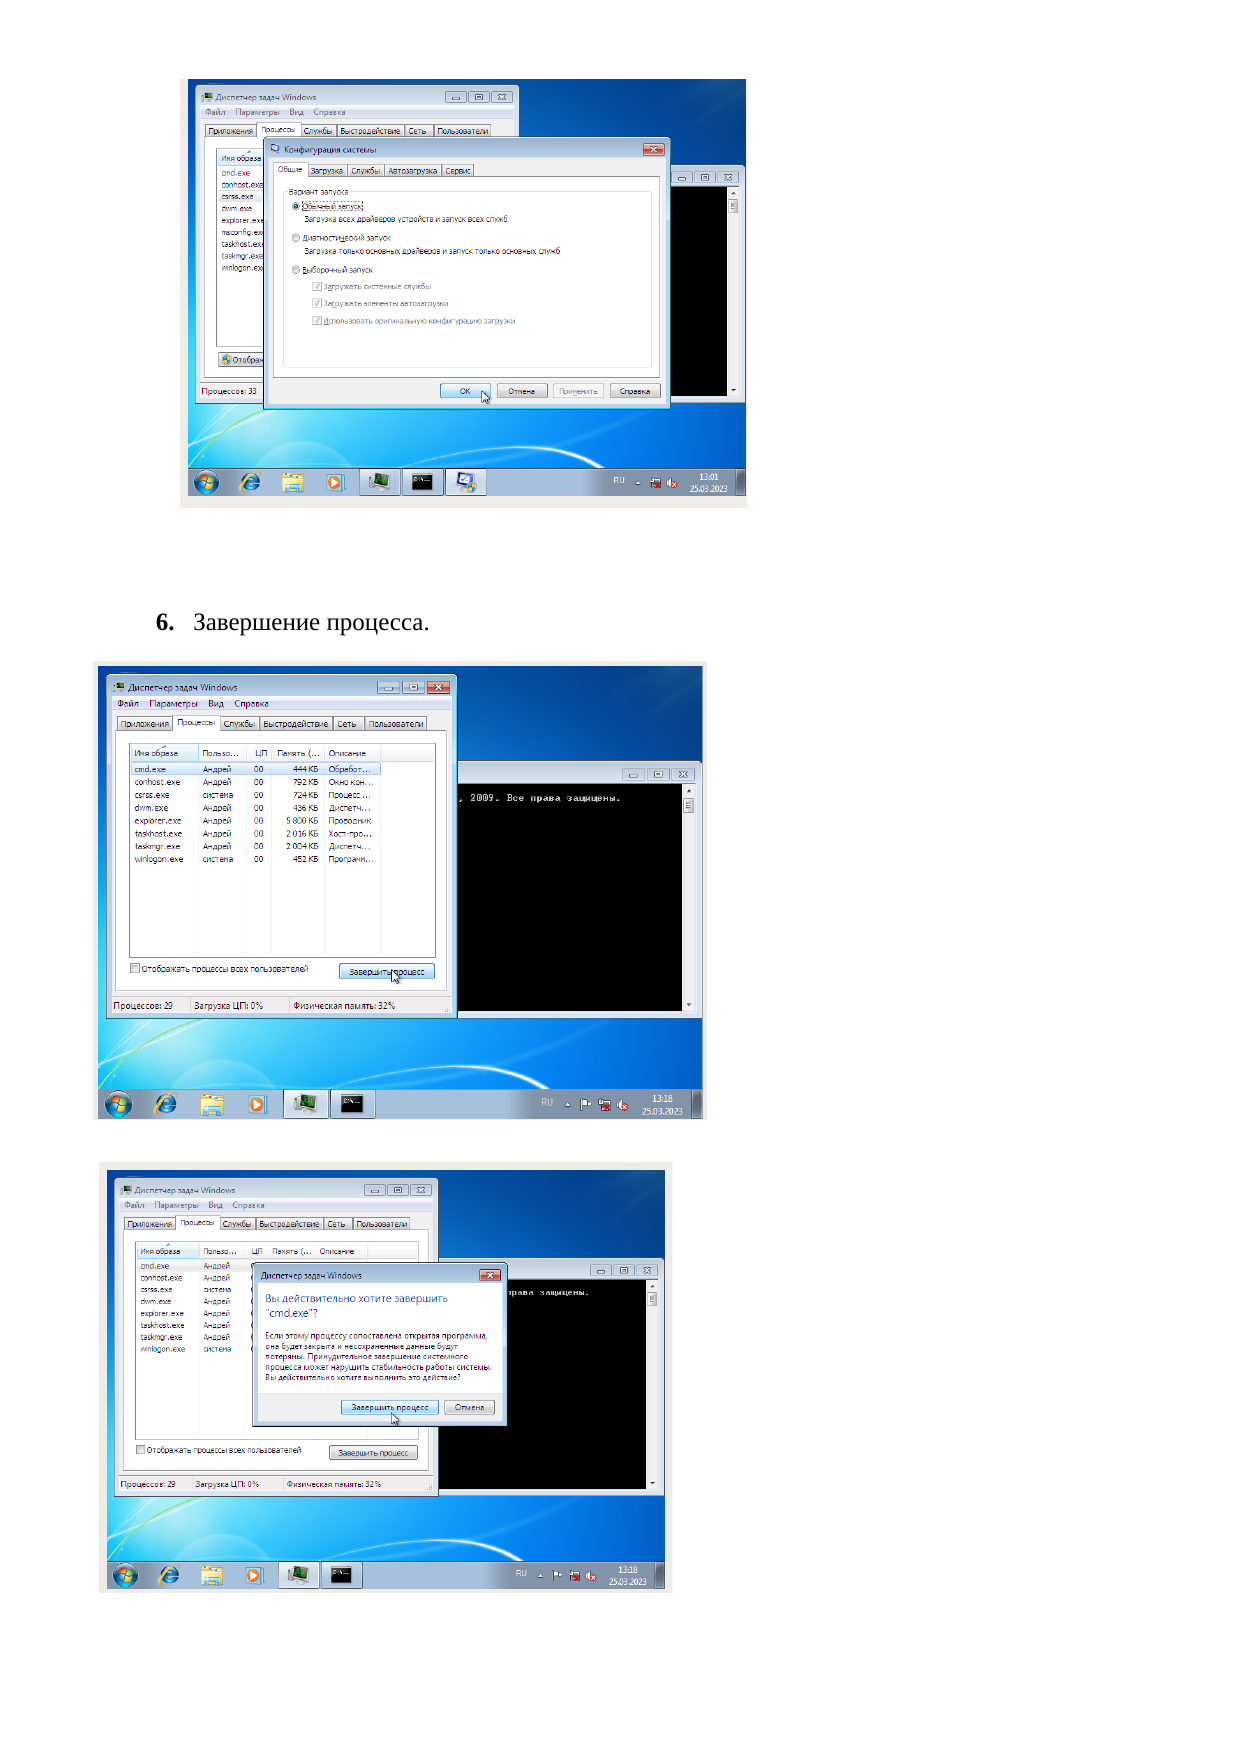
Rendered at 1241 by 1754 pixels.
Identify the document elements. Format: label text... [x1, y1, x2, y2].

picture [180, 79, 748, 508]
picture [98, 1162, 673, 1593]
picture [92, 661, 707, 1120]
list Завершение процесса. [156, 607, 1122, 636]
